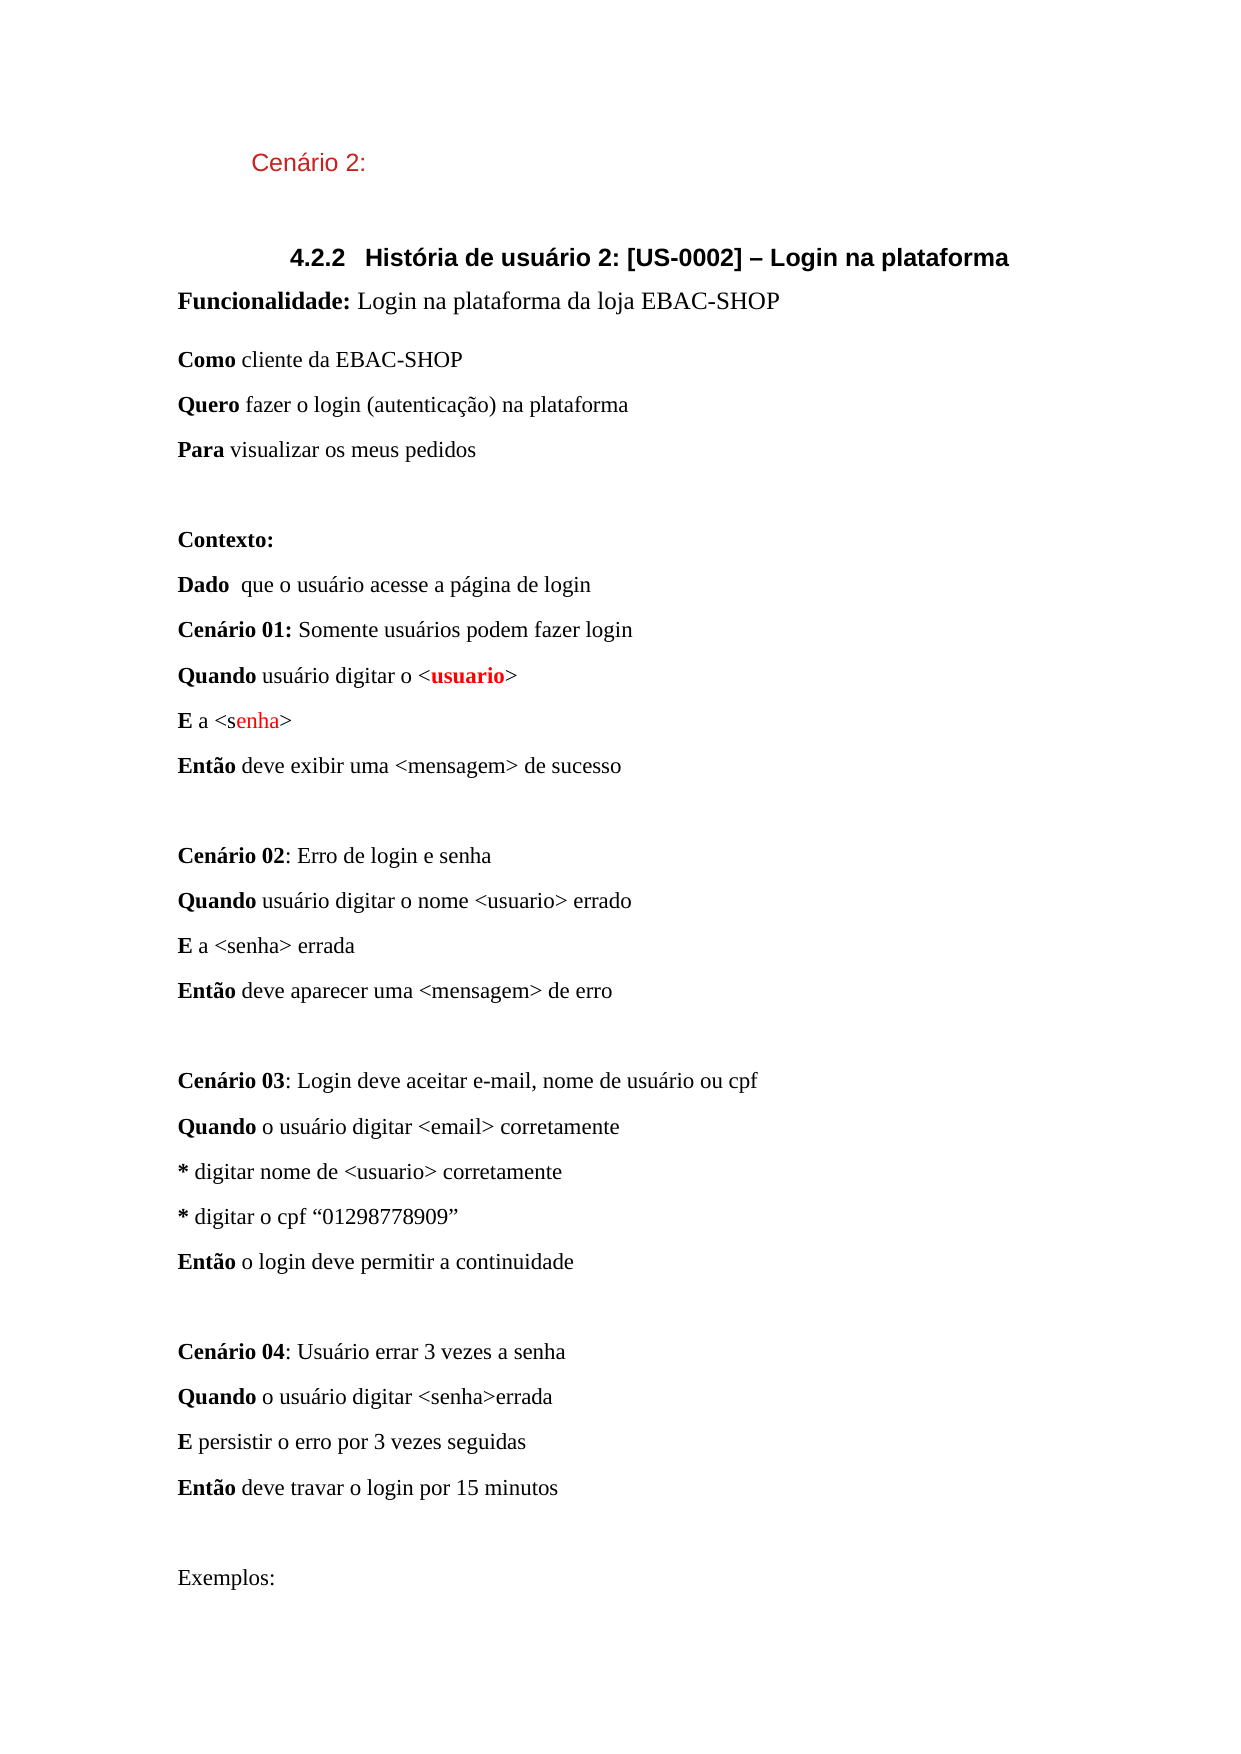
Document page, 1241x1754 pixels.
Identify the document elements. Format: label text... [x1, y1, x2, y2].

text Quando usuário digitar o <usuario> [177, 662, 1063, 688]
text Então o login deve permitir a continuidade [177, 1248, 1063, 1274]
text Contexto: [177, 526, 1063, 553]
text Cenário 02: Erro de login e senha [177, 842, 1063, 868]
text Quero fazer o login (autenticação) na plataforma [177, 391, 1063, 417]
text E persistir o erro por 3 vezes seguidas [177, 1428, 1063, 1455]
text Então deve exibir uma <mensagem> de sucesso [177, 752, 1063, 778]
text E a <senha> errada [177, 932, 1063, 959]
text Então deve aparecer uma <mensagem> de erro [177, 977, 1063, 1004]
text Quando o usuário digitar <email> corretamente [177, 1113, 1063, 1139]
text Cenário 03: Login deve aceitar e-mail, nome de usuário ou cpf [177, 1068, 1063, 1094]
text Como cliente da EBAC-SHOP [177, 346, 1063, 372]
text Então deve travar o login por 15 minutos [177, 1473, 1063, 1500]
text Cenário 04: Usuário errar 3 vezes a senha [177, 1338, 1063, 1364]
subtitle História de usuário 2: [US-0002] – Login na plataforma [290, 243, 1063, 272]
subtitle Funcionalidade: Login na plataforma da loja EBAC-SHOP [177, 286, 1063, 315]
text Cenário 2: [251, 148, 1063, 176]
text * digitar o cpf “01298778909” [177, 1203, 1063, 1229]
text Exemplos: [177, 1564, 1063, 1590]
text * digitar nome de <usuario> corretamente [177, 1158, 1063, 1184]
text Quando usuário digitar o nome <usuario> errado [177, 887, 1063, 913]
text Para visualizar os meus pedidos [177, 436, 1063, 462]
text Quando o usuário digitar <senha>errada [177, 1383, 1063, 1410]
text E a <senha> [177, 707, 1063, 733]
text Cenário 01: Somente usuários podem fazer login [177, 617, 1063, 643]
text Dado que o usuário acesse a página de login [177, 571, 1063, 598]
